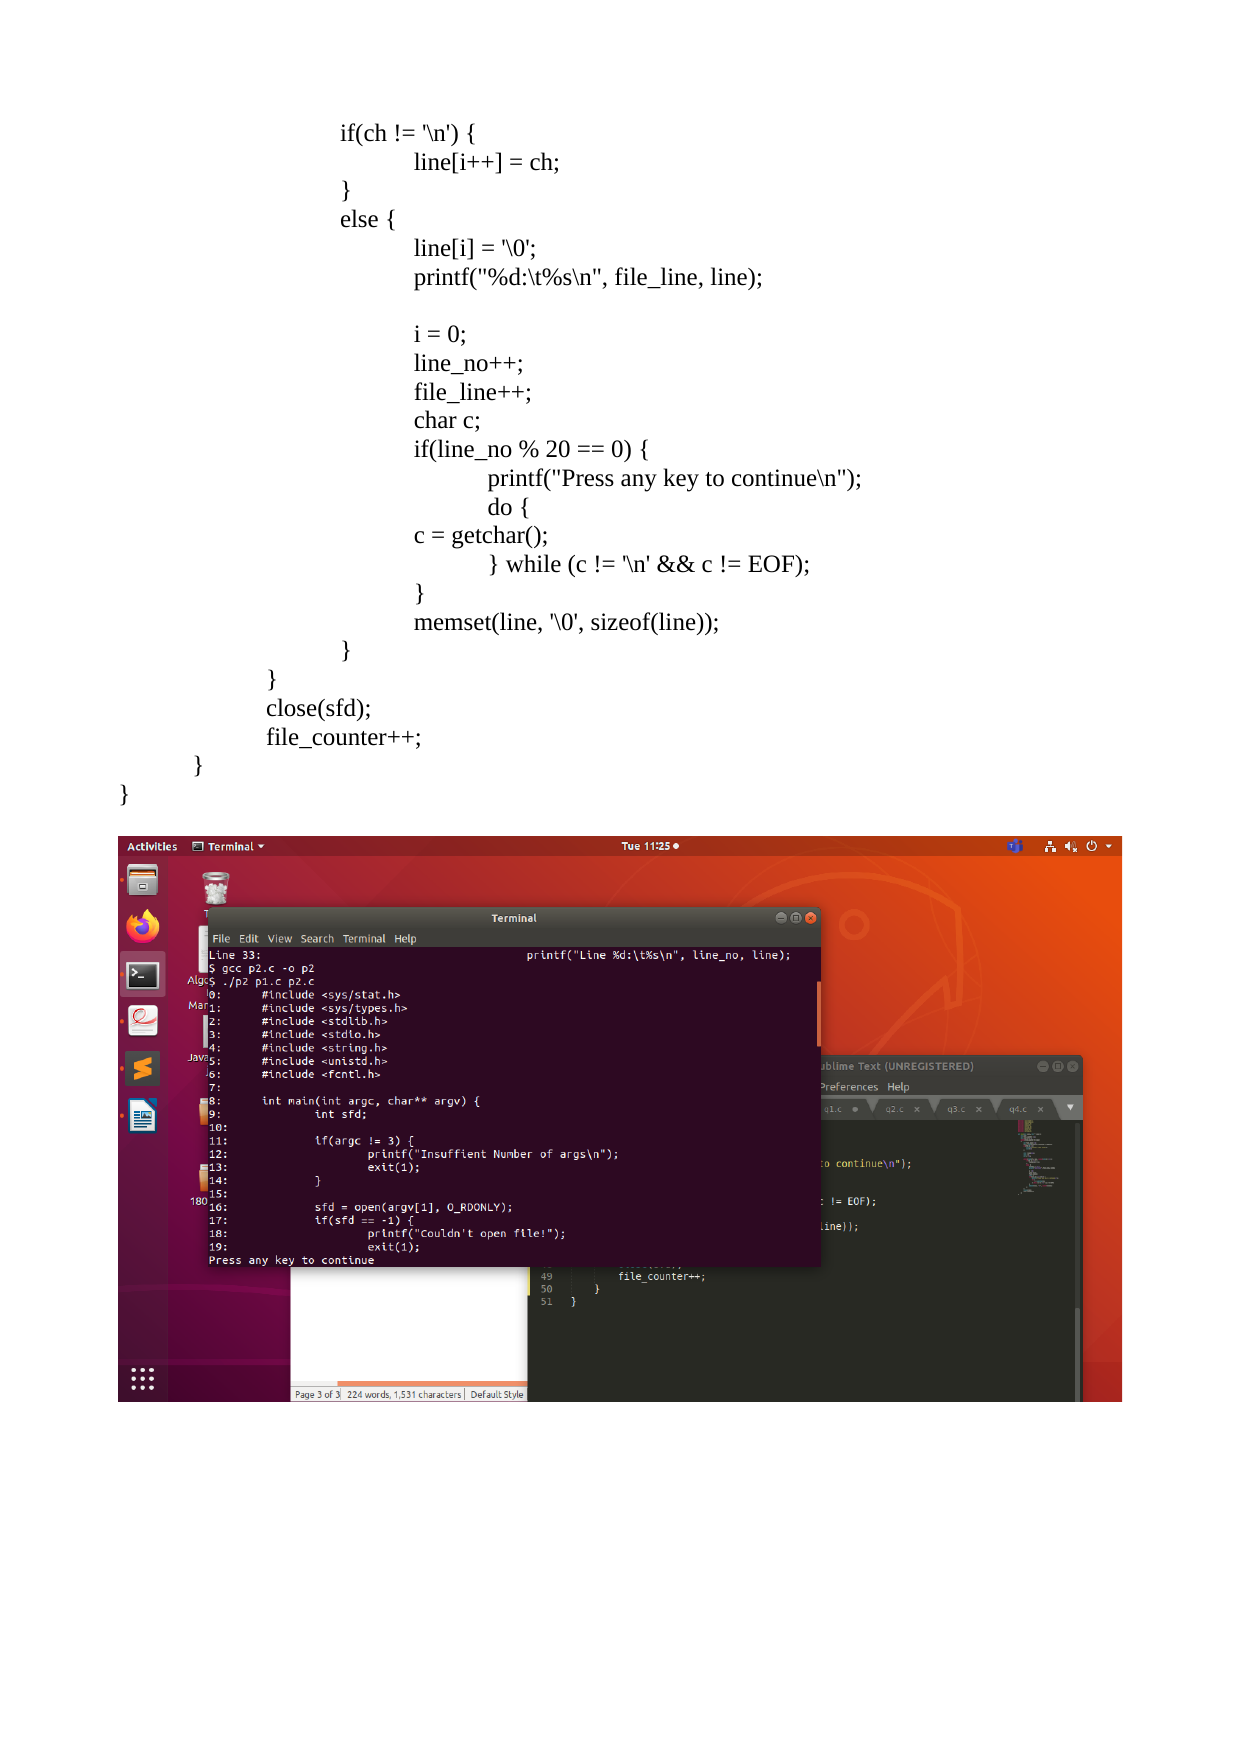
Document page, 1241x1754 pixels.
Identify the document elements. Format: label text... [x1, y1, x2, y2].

text file_line++; [118, 377, 1122, 406]
text memset(line, '\0', sizeof(line)); [118, 607, 1122, 636]
text } [118, 751, 1122, 779]
text c = getchar(); [118, 521, 1122, 549]
text } [118, 636, 1122, 664]
text } [118, 779, 1122, 808]
text } [118, 664, 1122, 693]
picture [118, 836, 1123, 1402]
text file_counter++; [118, 722, 1122, 751]
text char c; [118, 406, 1122, 434]
text else { [118, 204, 1122, 233]
text printf("Press any key to continue\n"); [118, 463, 1122, 492]
text printf("%d:\t%s\n", file_line, line); [118, 262, 1122, 291]
text line[i++] = ch; [118, 147, 1122, 176]
text if(line_no % 20 == 0) { [118, 434, 1122, 463]
text } [118, 578, 1122, 607]
text if(ch != '\n') { [118, 118, 1122, 147]
text do { [118, 492, 1122, 521]
text close(sfd); [118, 693, 1122, 722]
text } [118, 176, 1122, 204]
text i = 0; [118, 319, 1122, 348]
text line[i] = '\0'; [118, 233, 1122, 262]
text } while (c != '\n' && c != EOF); [118, 549, 1122, 578]
text line_no++; [118, 348, 1122, 377]
